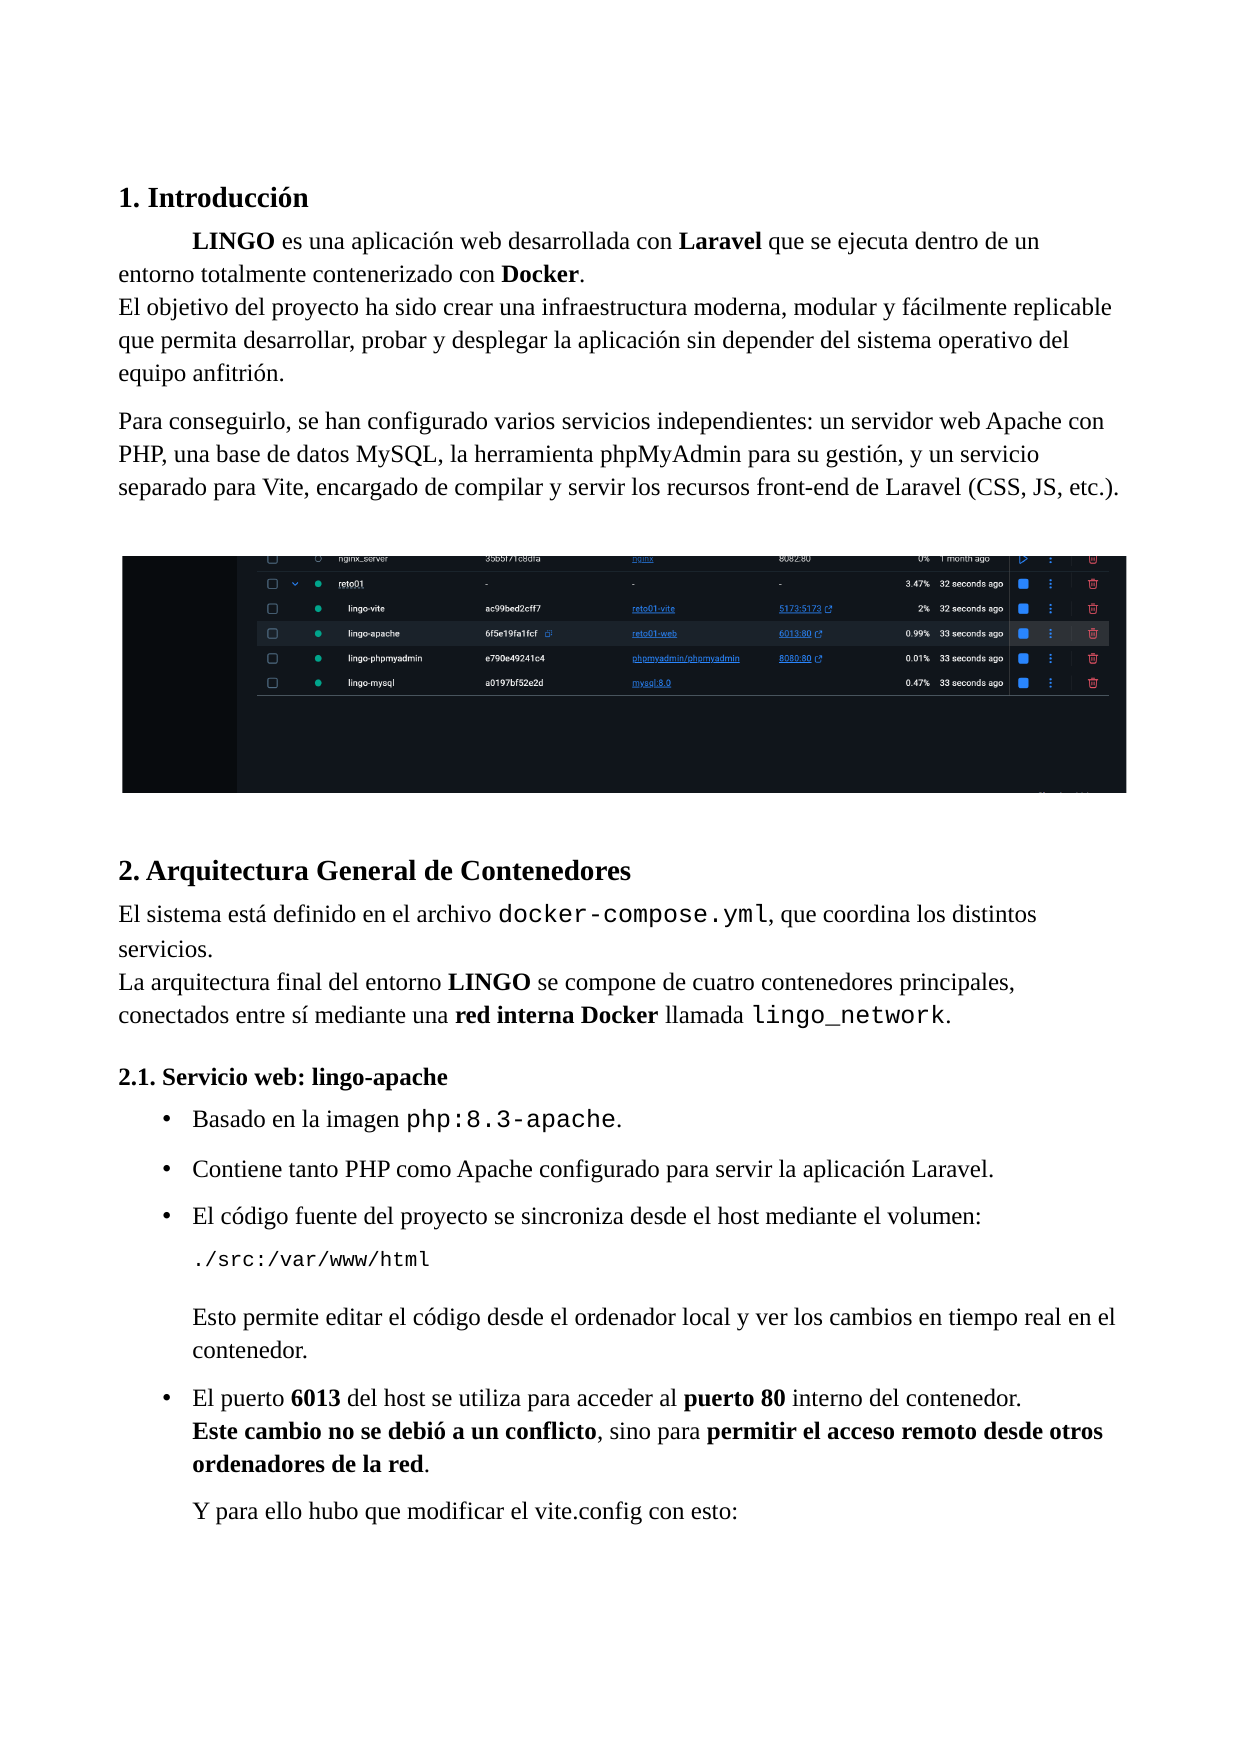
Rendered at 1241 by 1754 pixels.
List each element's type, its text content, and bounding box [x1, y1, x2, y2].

list Y para ello hubo que modificar el vite.config con esto: [162, 1496, 1122, 1525]
text Para conseguirlo, se han configurado varios servicios independientes: un servidor web Apache con PHP, una base de datos MySQL, la herramienta phpMyAdmin para su gestión, y un servicio separado para Vite, encargado de compilar y servir los recursos front-end de Laravel (CSS, JS, etc.). [118, 406, 1122, 501]
subtitle 2. Arquitectura General de Contenedores [118, 853, 1122, 886]
subtitle 2.1. Servicio web: lingo-apache [118, 1062, 1122, 1091]
subtitle 1. Introducción [118, 180, 1122, 214]
text LINGO es una aplicación web desarrollada con Laravel que se ejecuta dentro de un entorno totalmente contenerizado con Docker. El objetivo del proyecto ha sido crear una infraestructura moderna, modular y fácilmente replicable que permita desarrollar, probar y desplegar la aplicación sin depender del sistema operativo del equipo anfitrión. [118, 226, 1122, 387]
picture [122, 556, 1127, 793]
list Basado en la imagen php:8.3-apache. [162, 1104, 1122, 1134]
list El puerto 6013 del host se utiliza para acceder al puerto 80 interno del contenedor. Este cambio no se debió a un conflicto, sino para permitir el acceso remoto desde otros ordenadores de la red. [162, 1383, 1122, 1477]
text El sistema está definido en el archivo docker-compose.yml, que coordina los distintos servicios. La arquitectura final del entorno LINGO se compone de cuatro contenedores principales, conectados entre sí mediante una red interna Docker llamada lingo_network. [118, 899, 1122, 1031]
list El código fuente del proyecto se sincroniza desde el host mediante el volumen: [162, 1201, 1122, 1230]
list Contiene tanto PHP como Apache configurado para servir la aplicación Laravel. [162, 1154, 1122, 1182]
list Esto permite editar el código desde el ordenador local y ver los cambios en tiempo real en el contenedor. [162, 1302, 1122, 1364]
list ./src:/var/www/html [162, 1249, 1122, 1273]
